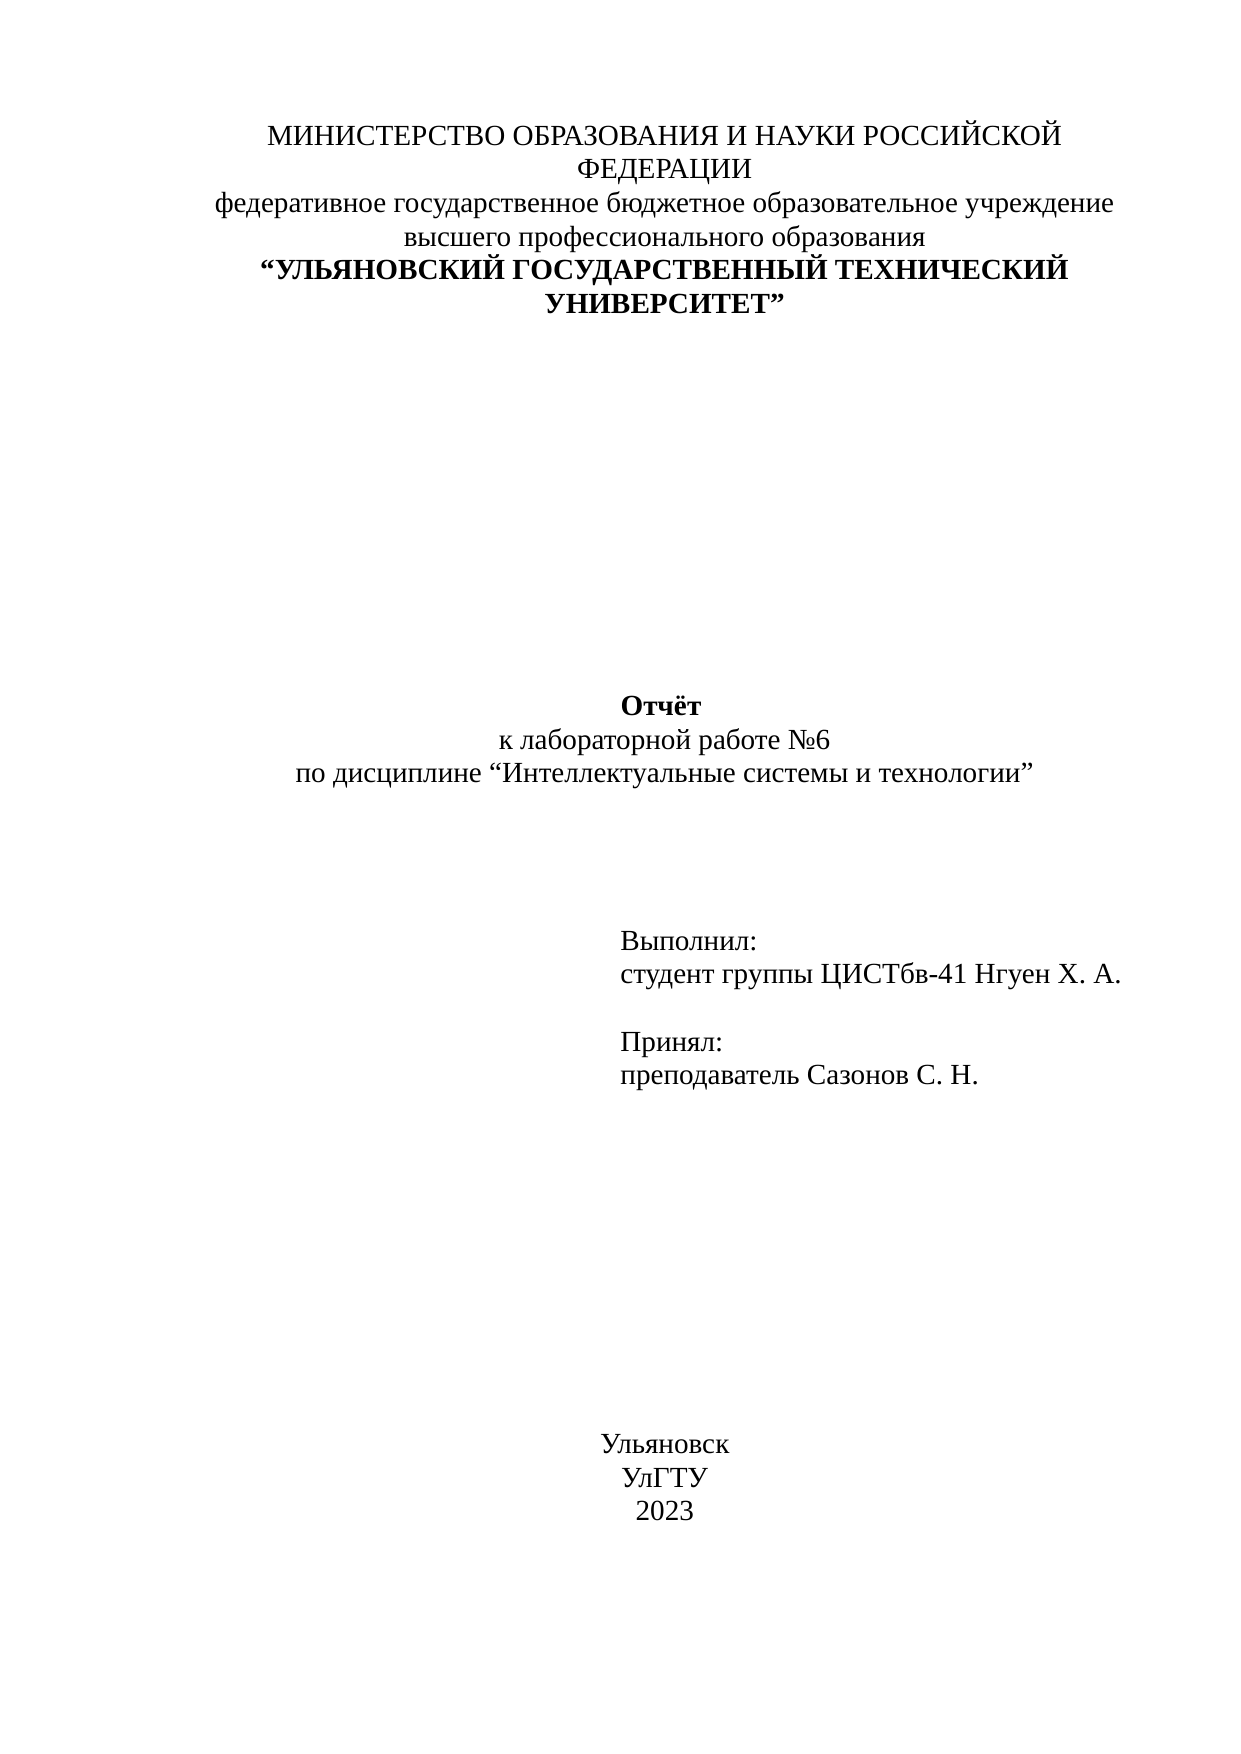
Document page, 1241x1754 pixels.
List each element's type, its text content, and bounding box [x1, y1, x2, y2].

text “УЛЬЯНОВСКИЙ ГОСУДАРСТВЕННЫЙ ТЕХНИЧЕСКИЙ УНИВЕРСИТЕТ” [177, 252, 1152, 319]
text Принял: [177, 1024, 1152, 1057]
text студент группы ЦИСТбв-41 Нгуен Х. А. [177, 957, 1152, 990]
text к лабораторной работе №6 [177, 722, 1152, 755]
text УлГТУ [177, 1460, 1152, 1493]
text МИНИСТЕРСТВО ОБРАЗОВАНИЯ И НАУКИ РОССИЙСКОЙ ФЕДЕРАЦИИ [177, 118, 1152, 185]
text Отчёт [177, 688, 1152, 722]
text высшего профессионального образования [177, 219, 1152, 252]
text 2023 [177, 1493, 1152, 1527]
text по дисциплине “Интеллектуальные системы и технологии” [177, 755, 1152, 789]
text Ульяновск [177, 1426, 1152, 1460]
text Выполнил: [177, 923, 954, 957]
text федеративное государственное бюджетное образовательное учреждение [177, 185, 1152, 219]
text преподаватель Сазонов С. Н. [177, 1057, 1152, 1091]
